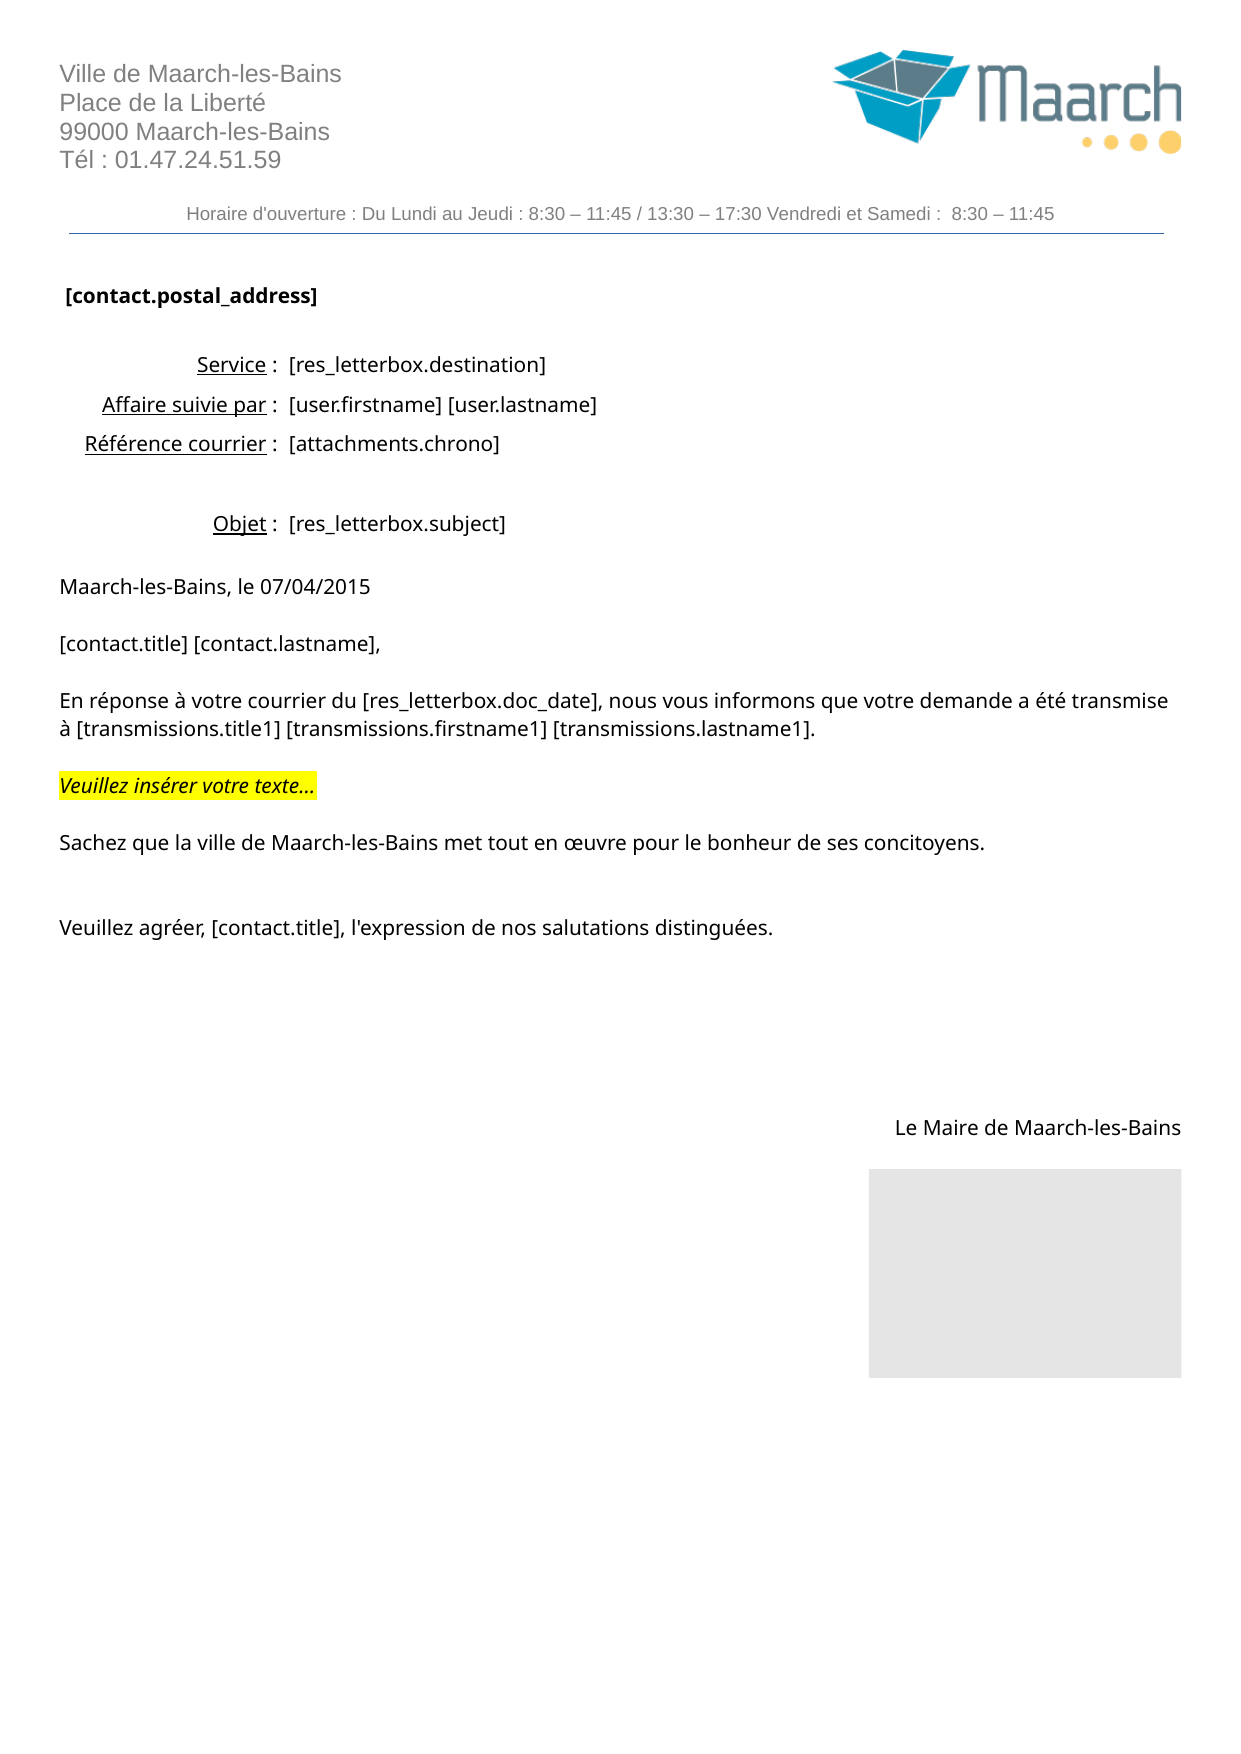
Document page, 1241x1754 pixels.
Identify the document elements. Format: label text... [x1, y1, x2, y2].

text Maarch-les-Bains, le 07/04/2015 [59, 572, 1181, 601]
picture [832, 50, 1182, 154]
table_header Service : [59, 344, 283, 384]
text Veuillez insérer votre texte… [59, 771, 1181, 800]
table_header [res_letterbox.destination] [283, 344, 816, 384]
table_header [contact.postal_address] [60, 275, 1182, 315]
table_cell Objet : [59, 504, 283, 543]
text [contact.title] [contact.lastname], [59, 629, 1181, 658]
text En réponse à votre courrier du [res_letterbox.doc_date], nous vous informons que votre demande a été transmise à [transmissions.title1] [transmissions.firstname1] [transmissions.lastname1]. [59, 686, 1181, 743]
table_cell Référence courrier : [59, 424, 283, 464]
table_cell [res_letterbox.subject] [283, 504, 816, 543]
text Veuillez agréer, [contact.title], l'expression de nos salutations distinguées. [59, 913, 1181, 942]
text Le Maire de Maarch-les-Bains [59, 1113, 1181, 1141]
text Sachez que la ville de Maarch-les-Bains met tout en œuvre pour le bonheur de ses concitoyens. [59, 828, 1181, 857]
table_cell [283, 464, 816, 504]
table_cell [user.firstname] [user.lastname] [283, 384, 816, 424]
table_cell [attachments.chrono] [283, 424, 816, 464]
table_cell Affaire suivie par : [59, 384, 283, 424]
picture [868, 1169, 1182, 1378]
table_cell [59, 464, 283, 504]
